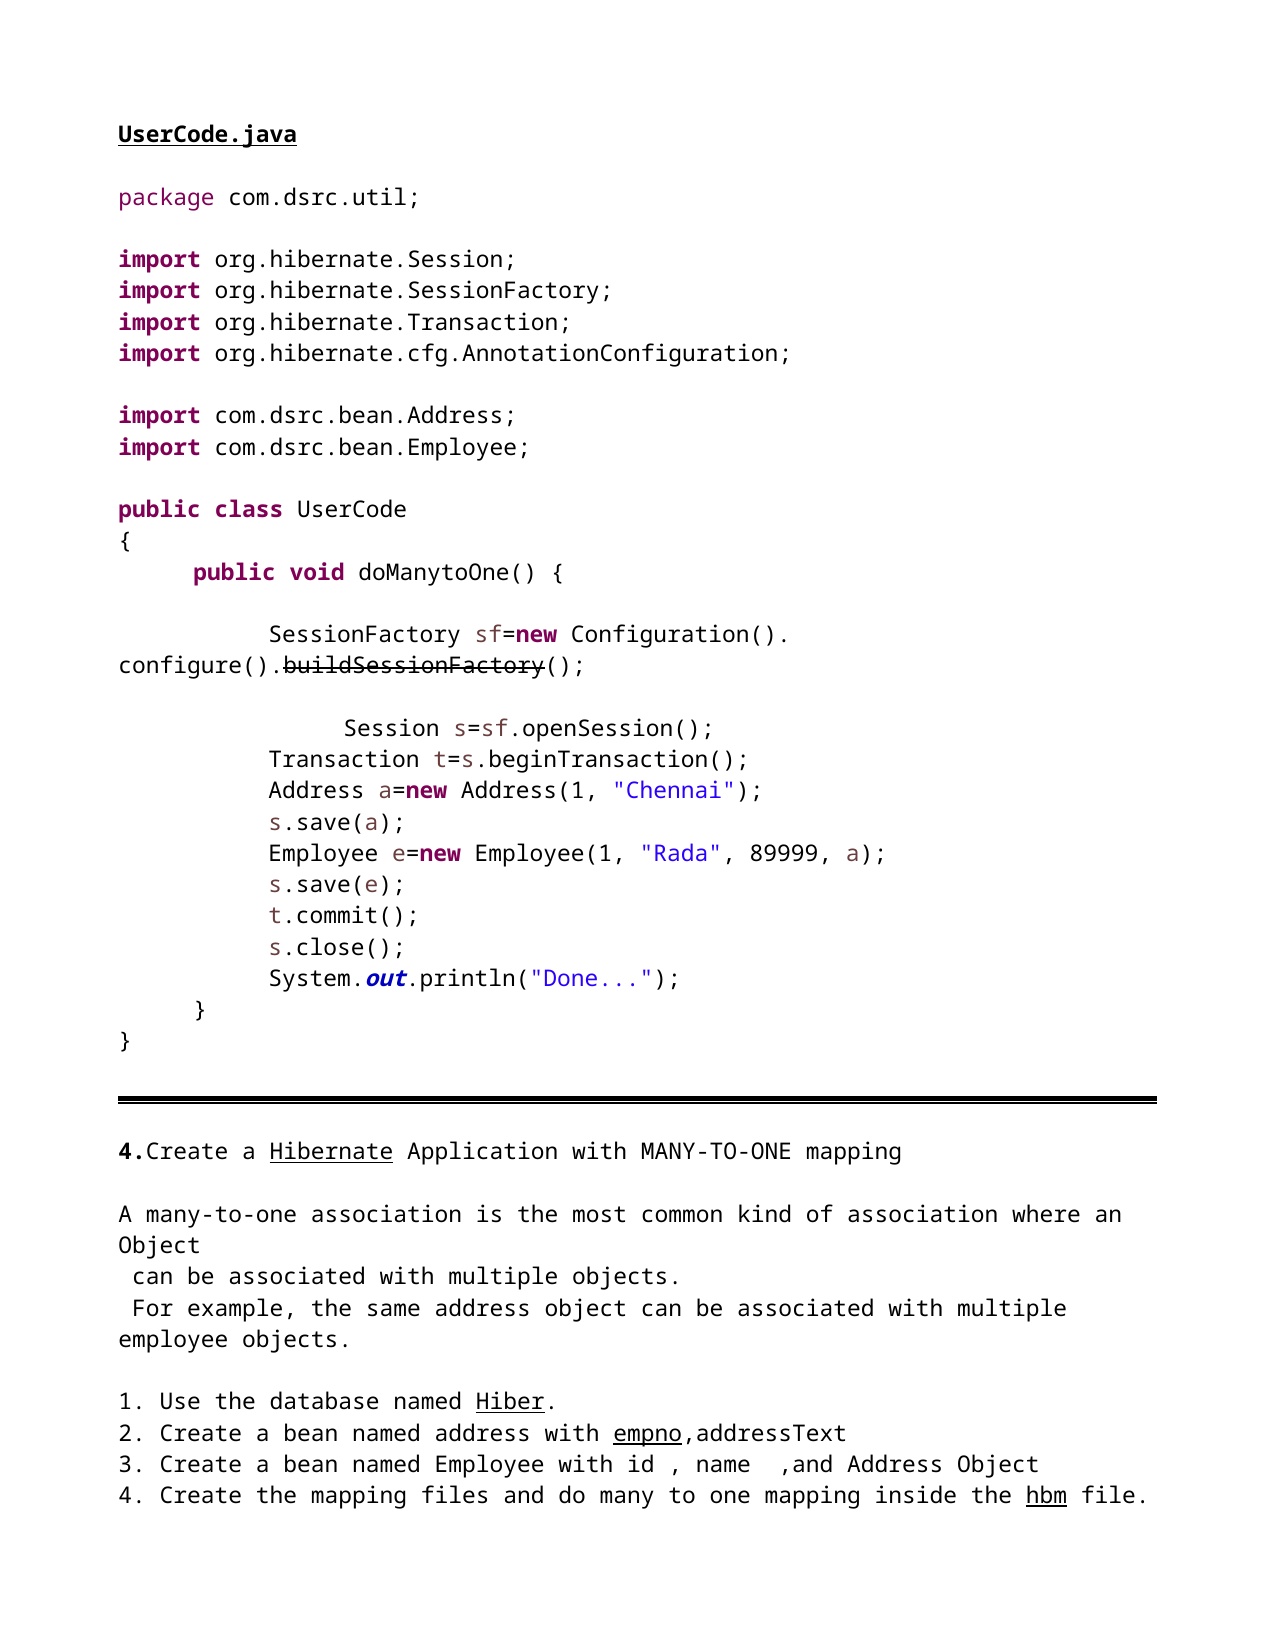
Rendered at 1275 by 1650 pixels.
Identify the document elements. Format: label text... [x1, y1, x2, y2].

text import org.hibernate.cfg.AnnotationConfiguration; [118, 337, 1157, 368]
text SessionFactory sf=new Configuration(). [118, 618, 1157, 649]
text System.out.println("Done..."); [118, 962, 1157, 993]
text public void doManytoOne() { [118, 556, 1157, 587]
text } [118, 1024, 1157, 1056]
text import org.hibernate.Session; [118, 243, 1157, 274]
text 4.Create a Hibernate Application with MANY-TO-ONE mapping [118, 1135, 1157, 1166]
text { [118, 524, 1157, 556]
text configure().buildSessionFactory(); [118, 649, 1157, 681]
text 4. Create the mapping files and do many to one mapping inside the hbm file. [118, 1479, 1157, 1510]
text 3. Create a bean named Employee with id , name ,and Address Object [118, 1448, 1157, 1479]
text Employee e=new Employee(1, "Rada", 89999, a); [118, 837, 1157, 868]
text import org.hibernate.SessionFactory; [118, 274, 1157, 306]
text Session s=sf.openSession(); [118, 712, 1157, 743]
text s.close(); [118, 931, 1157, 962]
text import com.dsrc.bean.Employee; [118, 431, 1157, 462]
text t.commit(); [118, 899, 1157, 931]
text s.save(e); [118, 868, 1157, 899]
text public class UserCode [118, 493, 1157, 524]
text 2. Create a bean named address with empno,addressText [118, 1416, 1157, 1448]
text 1. Use the database named Hiber. [118, 1385, 1157, 1416]
text Address a=new Address(1, "Chennai"); [118, 774, 1157, 806]
text can be associated with multiple objects. [118, 1260, 1157, 1291]
text import com.dsrc.bean.Address; [118, 399, 1157, 431]
text UserCode.java [118, 118, 1157, 149]
text package com.dsrc.util; [118, 181, 1157, 212]
text For example, the same address object can be associated with multiple employee objects. [118, 1291, 1157, 1354]
text s.save(a); [118, 806, 1157, 837]
text import org.hibernate.Transaction; [118, 306, 1157, 337]
text Transaction t=s.beginTransaction(); [118, 743, 1157, 774]
text A many-to-one association is the most common kind of association where an Object [118, 1198, 1157, 1260]
text } [118, 993, 1157, 1024]
